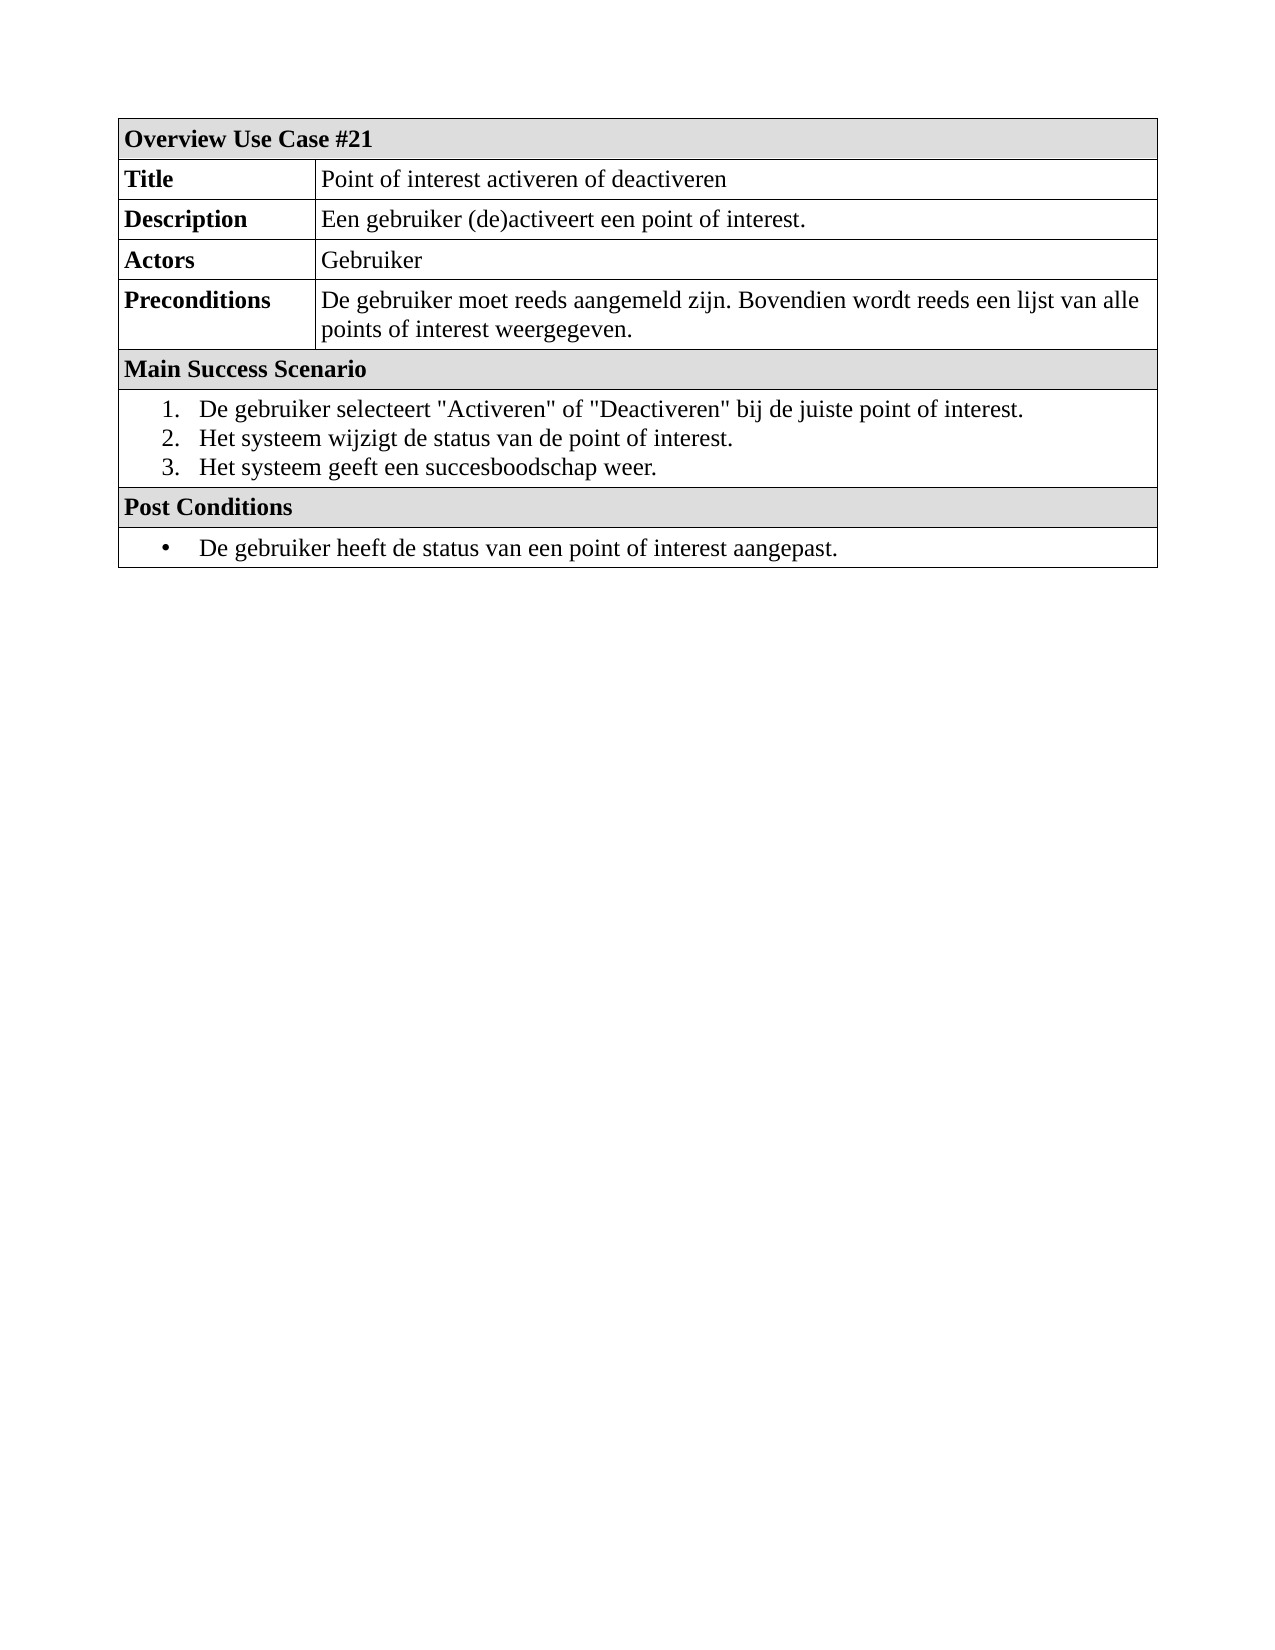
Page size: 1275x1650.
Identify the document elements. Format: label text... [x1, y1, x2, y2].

table_cell Preconditions [119, 280, 315, 348]
table_cell De gebruiker selecteert "Activeren" of "Deactiveren" bij de juiste point of interest. Het systeem wijzigt de status van de point of interest. Het systeem geeft een succesboodschap weer. [119, 390, 1157, 487]
table_cell Een gebruiker (de)activeert een point of interest. [316, 200, 1157, 239]
table_cell De gebruiker moet reeds aangemeld zijn. Bovendien wordt reeds een lijst van alle points of interest weergegeven. [316, 280, 1157, 348]
table_cell Description [119, 200, 315, 239]
table_cell Point of interest activeren of deactiveren [316, 160, 1157, 199]
table_cell Title [119, 160, 315, 199]
table_header Overview Use Case #21 [119, 119, 1157, 158]
table_cell Main Success Scenario [119, 350, 1157, 389]
table_cell Actors [119, 240, 315, 279]
table_cell Post Conditions [119, 488, 1157, 527]
table_cell De gebruiker heeft de status van een point of interest aangepast. [119, 528, 1157, 567]
table_cell Gebruiker [316, 240, 1157, 279]
